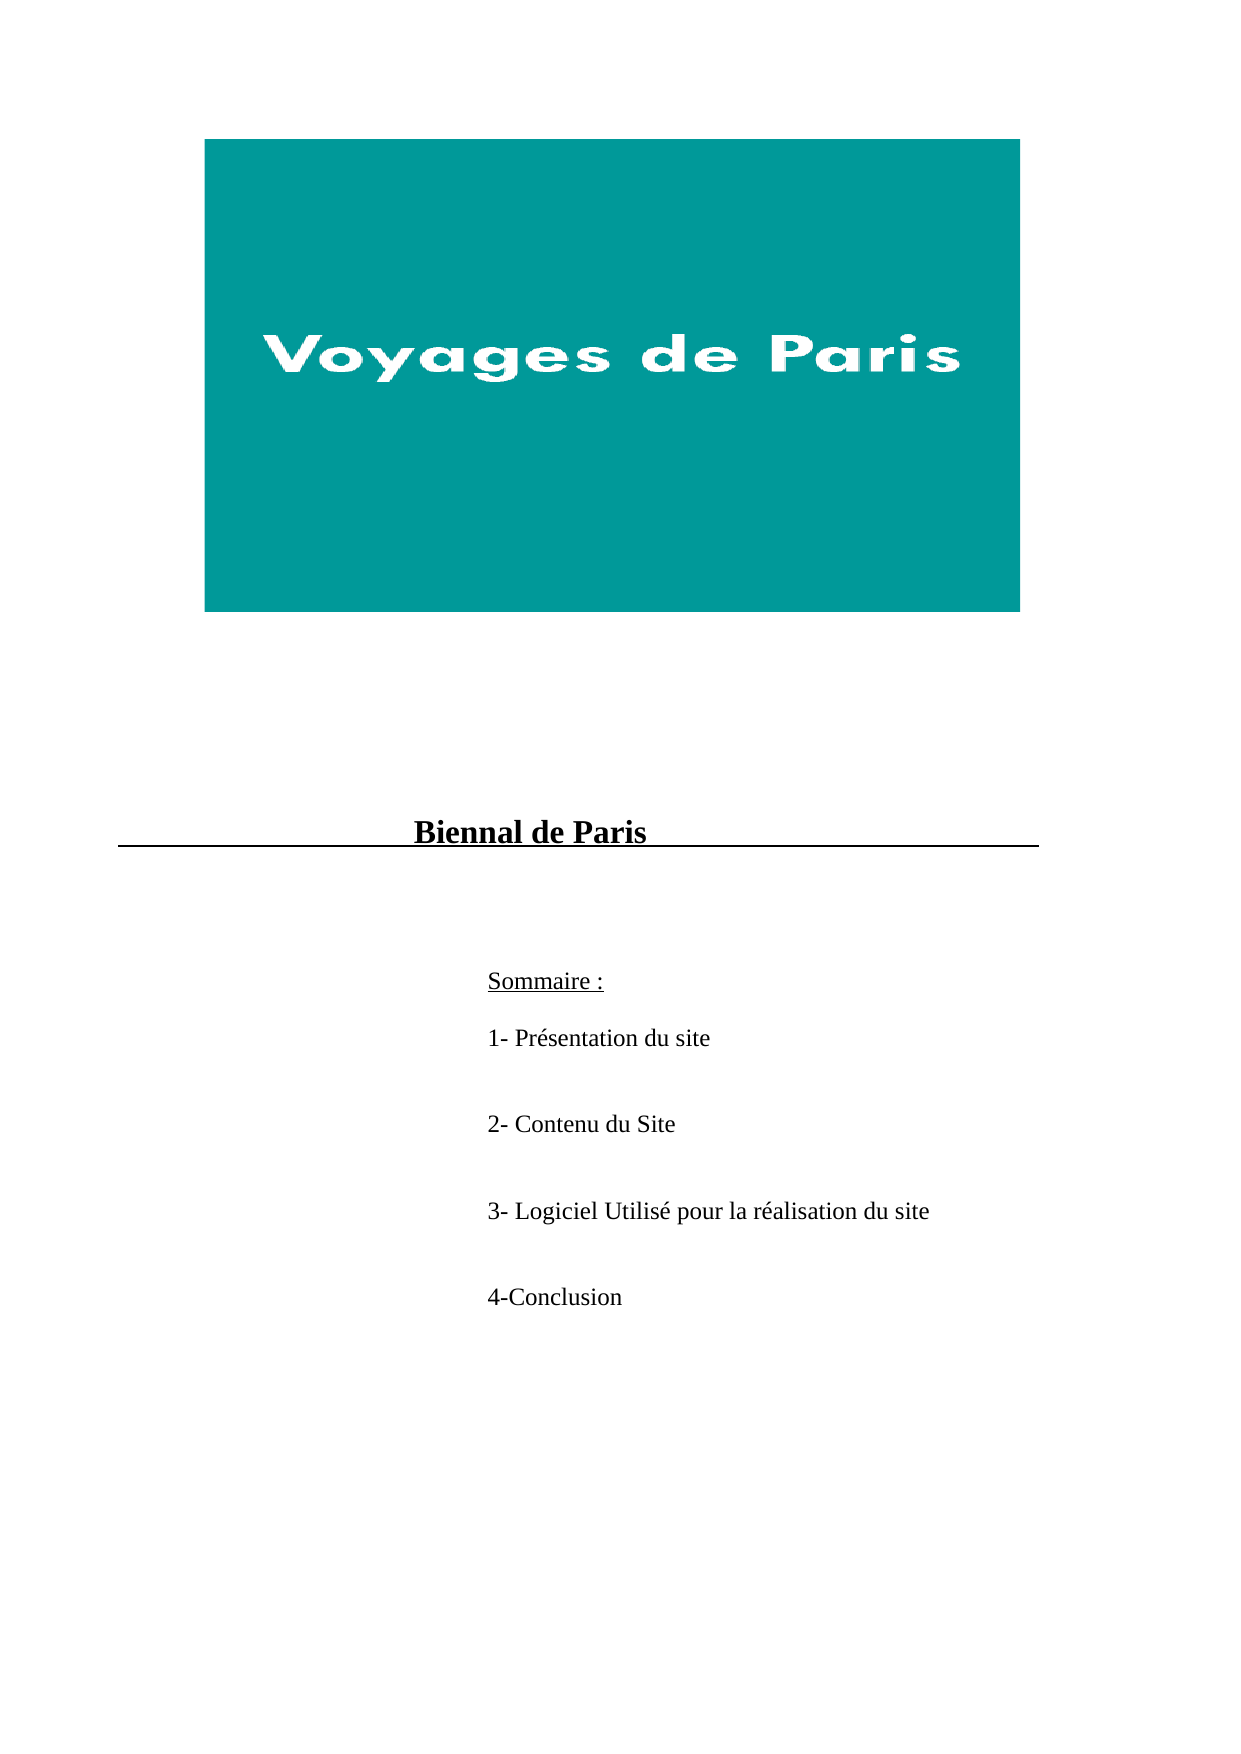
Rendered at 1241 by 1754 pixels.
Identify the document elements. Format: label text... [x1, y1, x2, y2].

picture [118, 994, 1122, 1023]
text 2- Contenu du Site [118, 1109, 1122, 1138]
text Biennal de Paris [118, 812, 1122, 851]
picture [118, 1224, 1122, 1282]
text 4-Conclusion [118, 1282, 1122, 1311]
text Sommaire : [118, 966, 1122, 994]
picture [118, 1138, 1122, 1196]
picture [118, 851, 1122, 966]
text 1- Présentation du site [118, 1023, 1122, 1052]
text 3- Logiciel Utilisé pour la réalisation du site [118, 1196, 1122, 1224]
picture [118, 1311, 1122, 1636]
picture [118, 1052, 1122, 1109]
picture [118, 117, 1122, 812]
